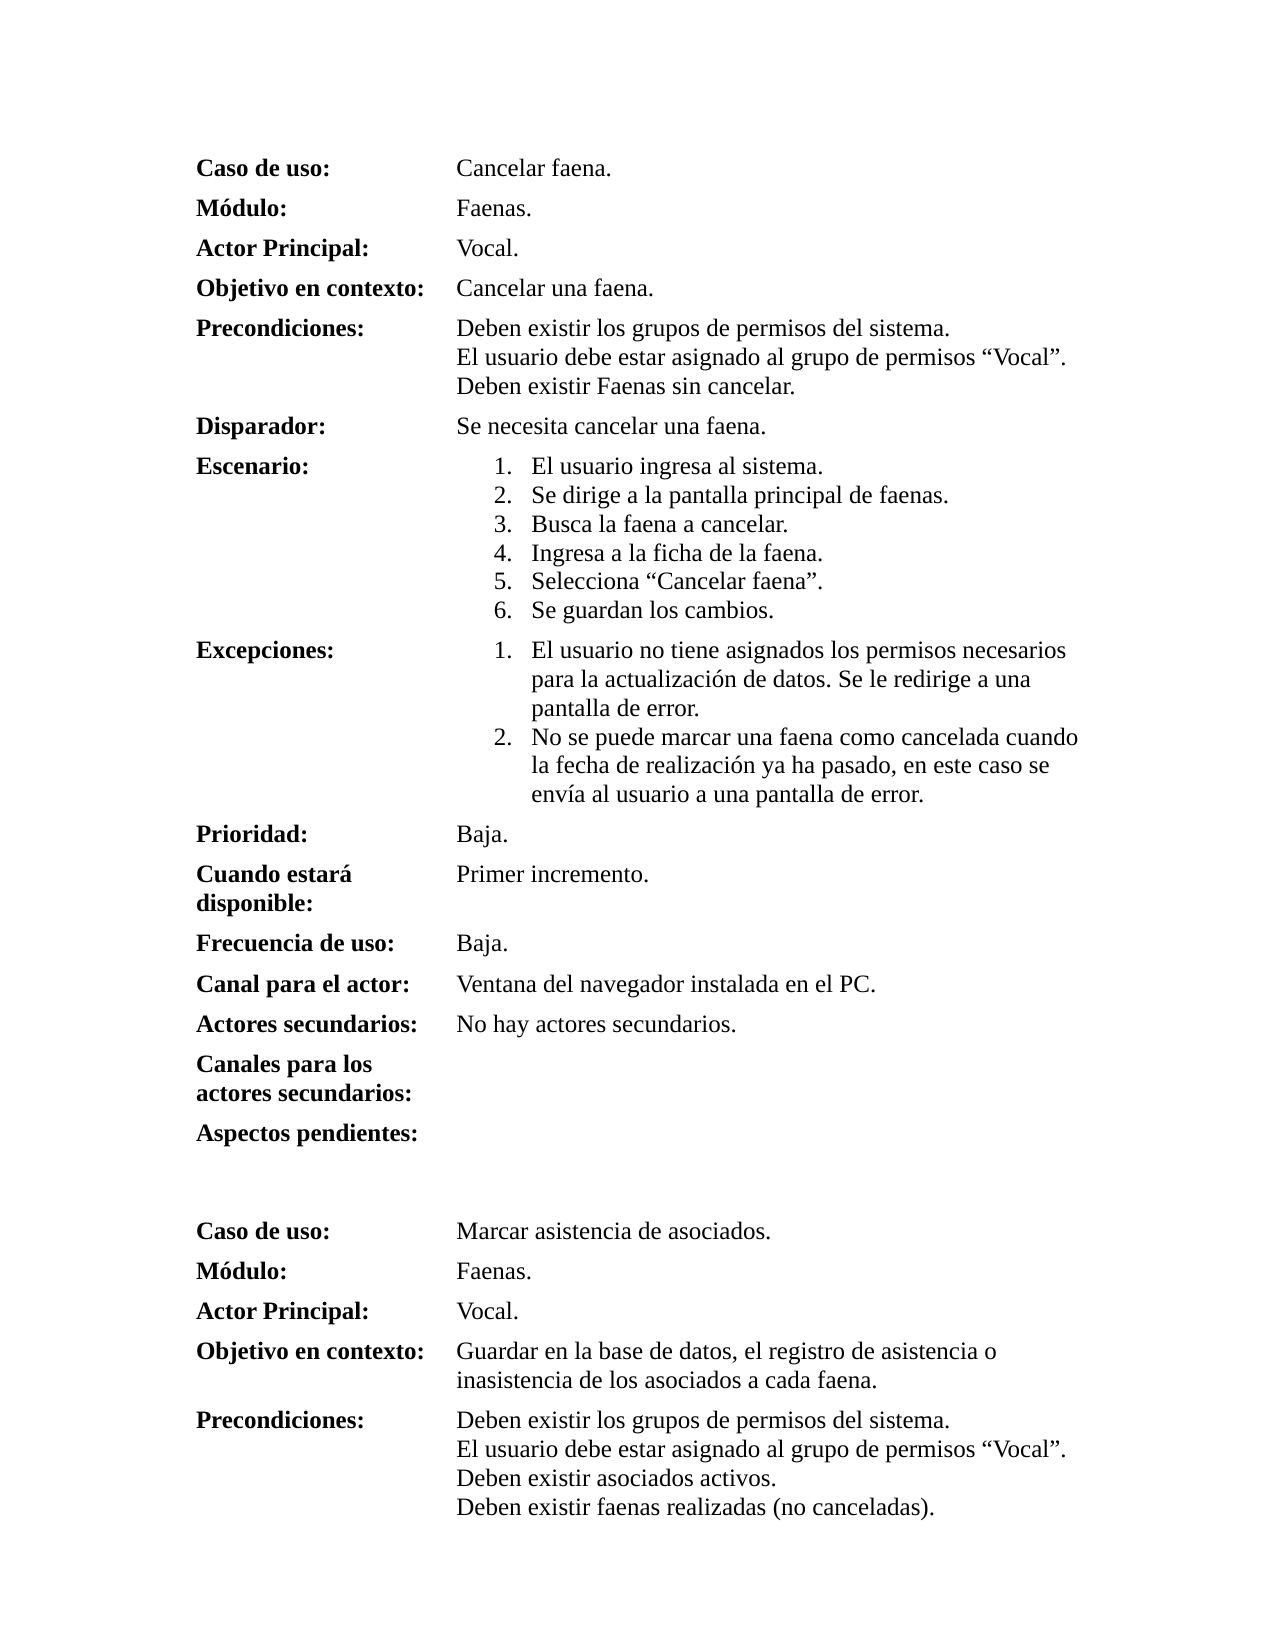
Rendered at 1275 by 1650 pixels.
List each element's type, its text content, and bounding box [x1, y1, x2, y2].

table_cell Baja. [451, 814, 1093, 854]
table_cell Prioridad: [190, 814, 451, 854]
table_cell El usuario no tiene asignados los permisos necesarios para la actualización de datos. Se le redirige a una pantalla de error. No se puede marcar una faena como cancelada cuando la fecha de realización ya ha pasado, en este caso se envía al usuario a una pantalla de error. [451, 630, 1093, 813]
table_cell Módulo: [190, 187, 451, 227]
table_cell Canal para el actor: [190, 963, 451, 1003]
table_cell Precondiciones: [190, 1400, 451, 1526]
table_cell Actores secundarios: [190, 1003, 451, 1043]
table_cell Frecuencia de uso: [190, 923, 451, 963]
table_cell Excepciones: [190, 630, 451, 813]
table_cell Vocal. [451, 1290, 1093, 1331]
table_cell Deben existir los grupos de permisos del sistema. El usuario debe estar asignado al grupo de permisos “Vocal”. Deben existir Faenas sin cancelar. [451, 308, 1093, 405]
table_cell Ventana del navegador instalada en el PC. [451, 963, 1093, 1003]
table_cell Escenario: [190, 446, 451, 629]
table_cell Primer incremento. [451, 854, 1093, 923]
table_cell Faenas. [451, 1250, 1093, 1290]
table_cell [451, 1043, 1093, 1112]
table_cell Módulo: [190, 1250, 451, 1290]
table_cell [451, 1112, 1093, 1152]
table_cell Disparador: [190, 405, 451, 446]
table_header Marcar asistencia de asociados. [451, 1210, 1093, 1250]
table_header Caso de uso: [190, 1210, 451, 1250]
table_cell Aspectos pendientes: [190, 1112, 451, 1152]
table_cell Vocal. [451, 227, 1093, 267]
table_header Cancelar faena. [451, 147, 1093, 187]
table_cell Actor Principal: [190, 1290, 451, 1331]
table_cell Objetivo en contexto: [190, 268, 451, 308]
table_cell No hay actores secundarios. [451, 1003, 1093, 1043]
table_cell Baja. [451, 923, 1093, 963]
table_cell Canales para los actores secundarios: [190, 1043, 451, 1112]
table_cell Cuando estará disponible: [190, 854, 451, 923]
table_cell Precondiciones: [190, 308, 451, 405]
table_header Caso de uso: [190, 147, 451, 187]
table_cell Guardar en la base de datos, el registro de asistencia o inasistencia de los asociados a cada faena. [451, 1331, 1093, 1399]
table_cell Deben existir los grupos de permisos del sistema. El usuario debe estar asignado al grupo de permisos “Vocal”. Deben existir asociados activos. Deben existir faenas realizadas (no canceladas). [451, 1400, 1093, 1526]
table_cell Se necesita cancelar una faena. [451, 405, 1093, 446]
table_cell El usuario ingresa al sistema. Se dirige a la pantalla principal de faenas. Busca la faena a cancelar. Ingresa a la ficha de la faena. Selecciona “Cancelar faena”. Se guardan los cambios. [451, 446, 1093, 629]
table_cell Actor Principal: [190, 227, 451, 267]
table_cell Faenas. [451, 187, 1093, 227]
table_cell Cancelar una faena. [451, 268, 1093, 308]
table_cell Objetivo en contexto: [190, 1331, 451, 1399]
